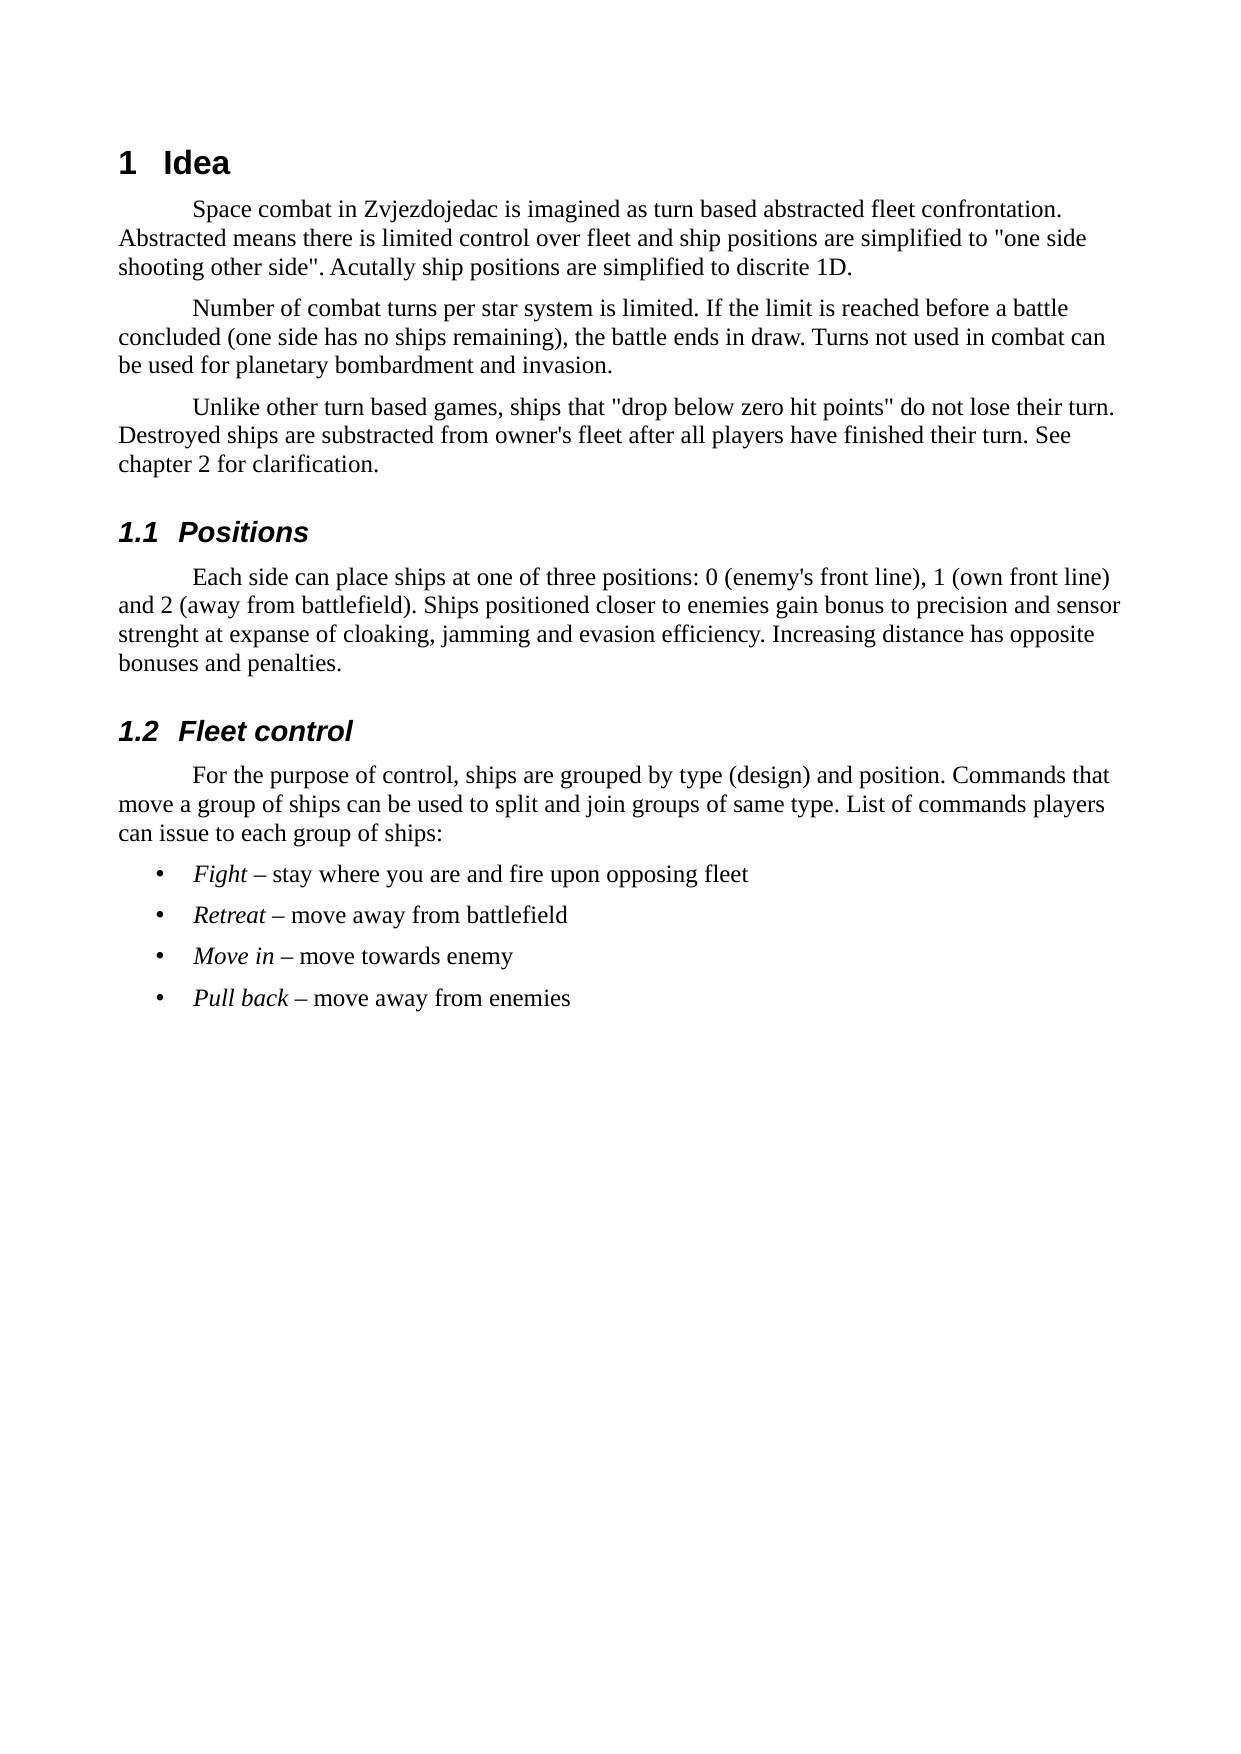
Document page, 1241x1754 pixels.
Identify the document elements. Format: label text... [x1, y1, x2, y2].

text Unlike other turn based games, ships that "drop below zero hit points" do not lose their turn. Destroyed ships are substracted from owner's fleet after all players have finished their turn. See chapter 2 for clarification. [118, 392, 1122, 478]
subtitle Fleet control [118, 714, 1122, 748]
list Move in – move towards enemy [156, 941, 1122, 970]
text Space combat in Zvjezdojedac is imagined as turn based abstracted fleet confrontation. Abstracted means there is limited control over fleet and ship positions are simplified to "one side shooting other side". Acutally ship positions are simplified to discrite 1D. [118, 194, 1122, 281]
list Fight – stay where you are and fire upon opposing fleet [156, 859, 1122, 888]
subtitle Positions [118, 516, 1122, 549]
text Number of combat turns per star system is limited. If the limit is reached before a battle concluded (one side has no ships remaining), the battle ends in draw. Turns not used in combat can be used for planetary bombardment and invasion. [118, 293, 1122, 379]
list Retreat – move away from battlefield [156, 900, 1122, 929]
text For the purpose of control, ships are grouped by type (design) and position. Commands that move a group of ships can be used to split and join groups of same type. List of commands players can issue to each group of ships: [118, 760, 1122, 846]
list Pull back – move away from enemies [156, 983, 1122, 1011]
text Each side can place ships at one of three positions: 0 (enemy's front line), 1 (own front line) and 2 (away from battlefield). Ships positioned closer to enemies gain bonus to precision and sensor strenght at expanse of cloaking, jamming and evasion efficiency. Increasing distance has opposite bonuses and penalties. [118, 562, 1122, 677]
subtitle Idea [118, 143, 1122, 182]
